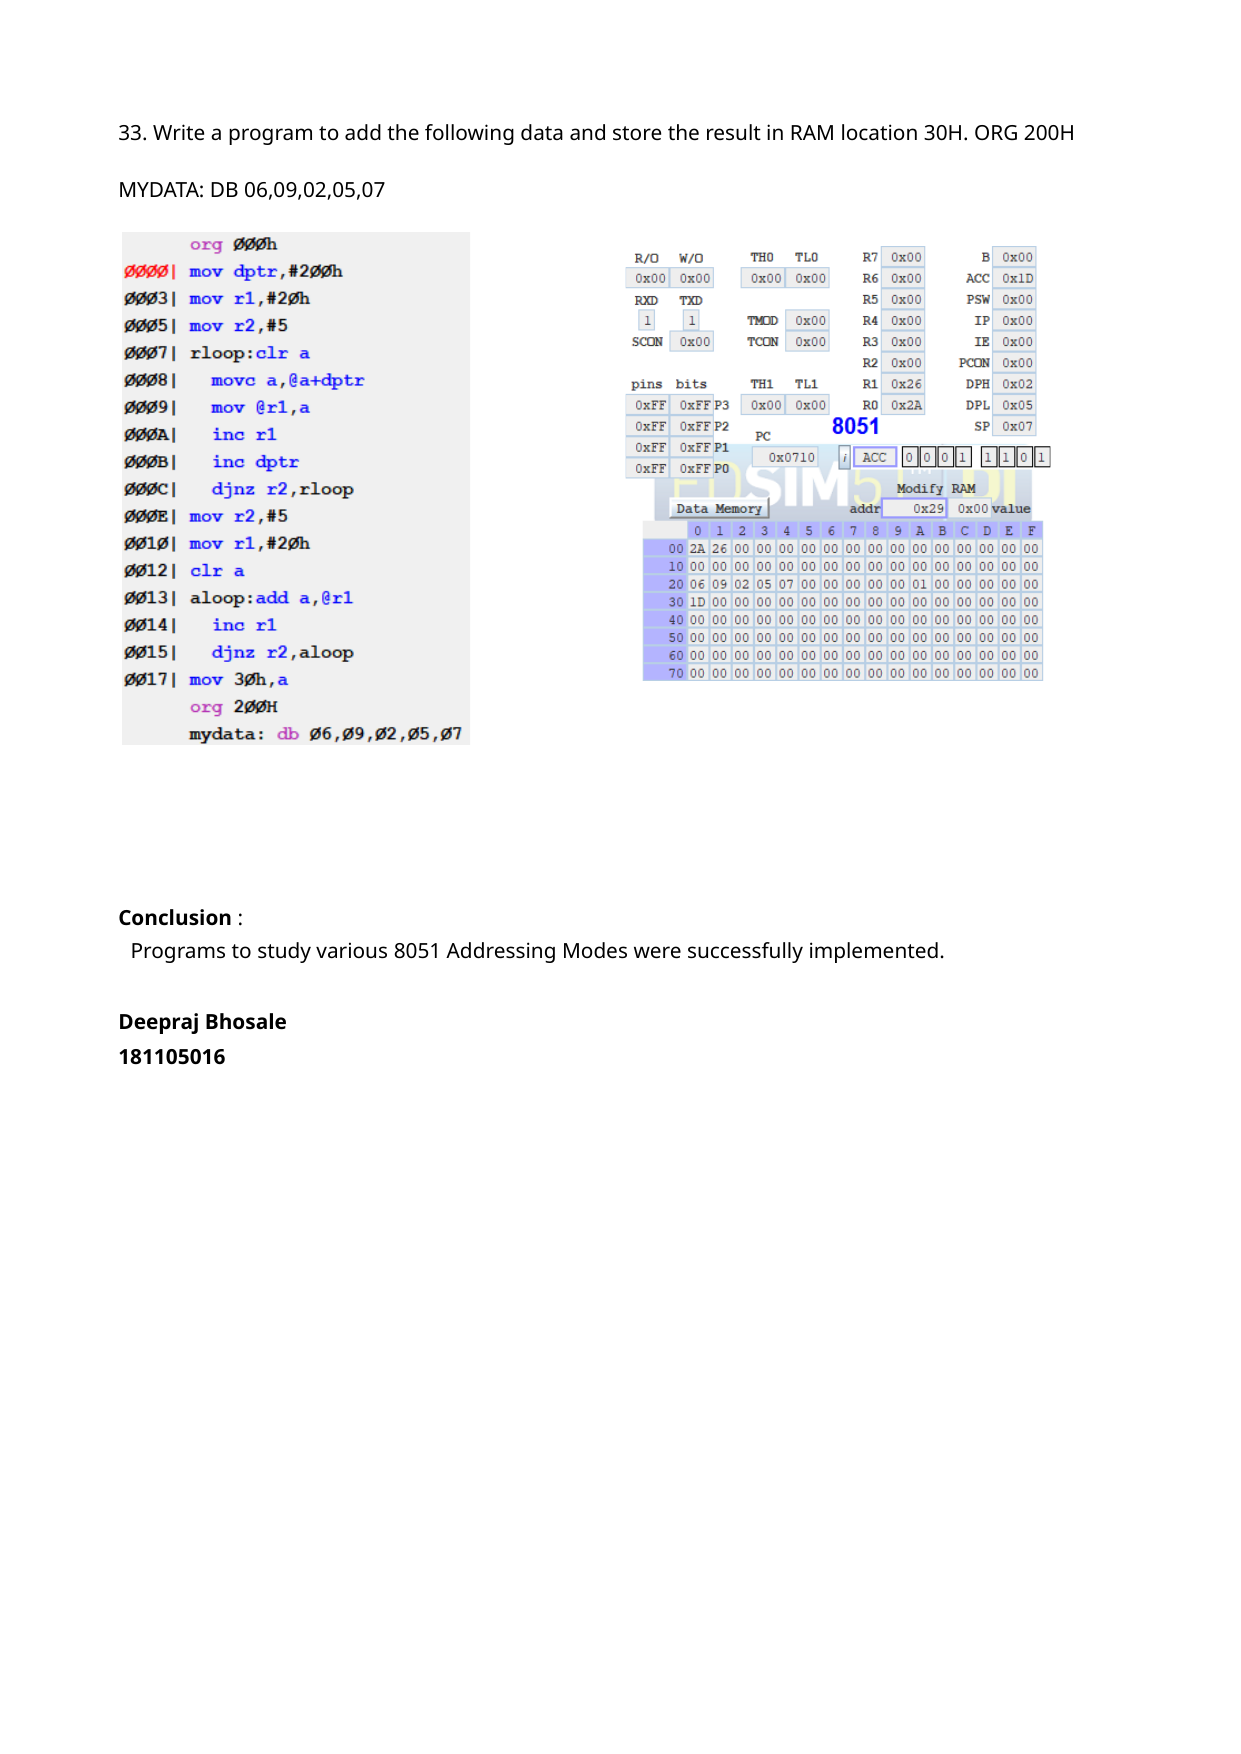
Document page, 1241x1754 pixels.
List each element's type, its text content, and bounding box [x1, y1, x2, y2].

picture [625, 246, 1051, 681]
text MYDATA: DB 06,09,02,05,07 [118, 175, 1122, 203]
text Deepraj Bhosale [118, 1007, 981, 1035]
text 33. Write a program to add the following data and store the result in RAM location 30H. ORG 200H [118, 118, 1122, 147]
picture [122, 232, 470, 745]
subtitle Conclusion : [118, 903, 1122, 931]
text 181105016 [118, 1042, 981, 1071]
text Programs to study various 8051 Addressing Modes were successfully implemented. [130, 936, 1122, 964]
